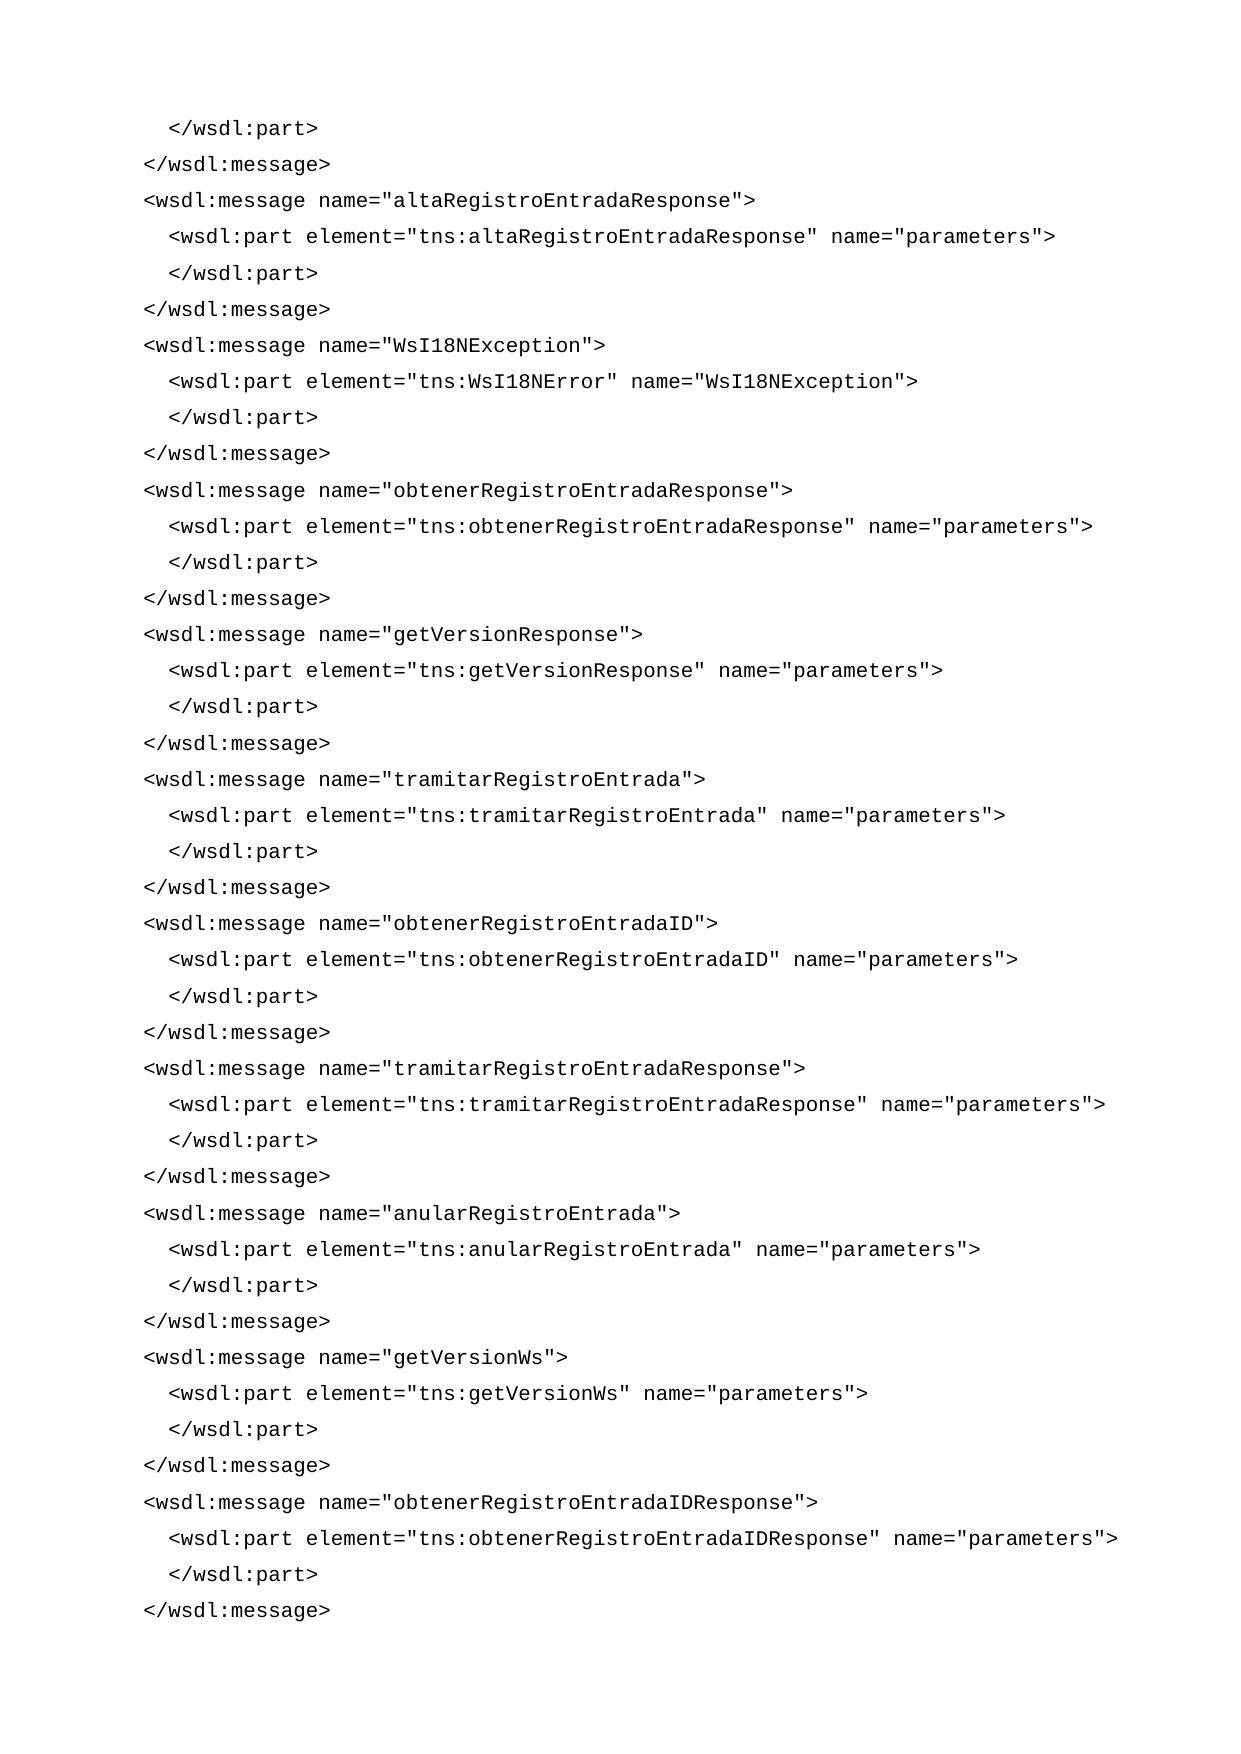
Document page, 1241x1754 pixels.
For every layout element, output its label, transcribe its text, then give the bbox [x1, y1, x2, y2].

text </wsdl:message> [118, 1166, 1122, 1190]
text <wsdl:message name="altaRegistroEntradaResponse"> [118, 190, 1122, 214]
text <wsdl:part element="tns:getVersionWs" name="parameters"> [118, 1383, 1122, 1407]
text </wsdl:message> [118, 1022, 1122, 1045]
text <wsdl:message name="getVersionWs"> [118, 1347, 1122, 1371]
text <wsdl:message name="tramitarRegistroEntradaResponse"> [118, 1058, 1122, 1082]
text </wsdl:message> [118, 299, 1122, 322]
text <wsdl:message name="anularRegistroEntrada"> [118, 1202, 1122, 1226]
text </wsdl:message> [118, 733, 1122, 756]
text <wsdl:part element="tns:tramitarRegistroEntradaResponse" name="parameters"> [118, 1094, 1122, 1118]
text <wsdl:part element="tns:altaRegistroEntradaResponse" name="parameters"> [118, 227, 1122, 250]
text </wsdl:part> [118, 1130, 1122, 1154]
text </wsdl:message> [118, 1311, 1122, 1334]
text <wsdl:message name="WsI18NException"> [118, 335, 1122, 359]
text <wsdl:part element="tns:getVersionResponse" name="parameters"> [118, 660, 1122, 684]
text <wsdl:part element="tns:tramitarRegistroEntrada" name="parameters"> [118, 805, 1122, 828]
text </wsdl:part> [118, 841, 1122, 865]
text <wsdl:message name="obtenerRegistroEntradaIDResponse"> [118, 1492, 1122, 1515]
text <wsdl:message name="obtenerRegistroEntradaResponse"> [118, 479, 1122, 503]
text </wsdl:part> [118, 552, 1122, 576]
text <wsdl:message name="obtenerRegistroEntradaID"> [118, 913, 1122, 937]
text </wsdl:message> [118, 877, 1122, 901]
text <wsdl:message name="tramitarRegistroEntrada"> [118, 769, 1122, 792]
text </wsdl:part> [118, 1419, 1122, 1443]
text </wsdl:part> [118, 263, 1122, 286]
text </wsdl:part> [118, 696, 1122, 720]
text </wsdl:part> [118, 118, 1122, 142]
text <wsdl:part element="tns:anularRegistroEntrada" name="parameters"> [118, 1239, 1122, 1262]
text <wsdl:message name="getVersionResponse"> [118, 624, 1122, 648]
text </wsdl:message> [118, 1600, 1122, 1624]
text </wsdl:message> [118, 588, 1122, 612]
text </wsdl:part> [118, 1564, 1122, 1588]
text <wsdl:part element="tns:obtenerRegistroEntradaID" name="parameters"> [118, 949, 1122, 973]
text <wsdl:part element="tns:WsI18NError" name="WsI18NException"> [118, 371, 1122, 395]
text <wsdl:part element="tns:obtenerRegistroEntradaIDResponse" name="parameters"> [118, 1528, 1122, 1551]
text </wsdl:message> [118, 154, 1122, 178]
text </wsdl:part> [118, 1275, 1122, 1298]
text <wsdl:part element="tns:obtenerRegistroEntradaResponse" name="parameters"> [118, 516, 1122, 539]
text </wsdl:message> [118, 443, 1122, 467]
text </wsdl:message> [118, 1456, 1122, 1479]
text </wsdl:part> [118, 986, 1122, 1009]
text </wsdl:part> [118, 407, 1122, 431]
